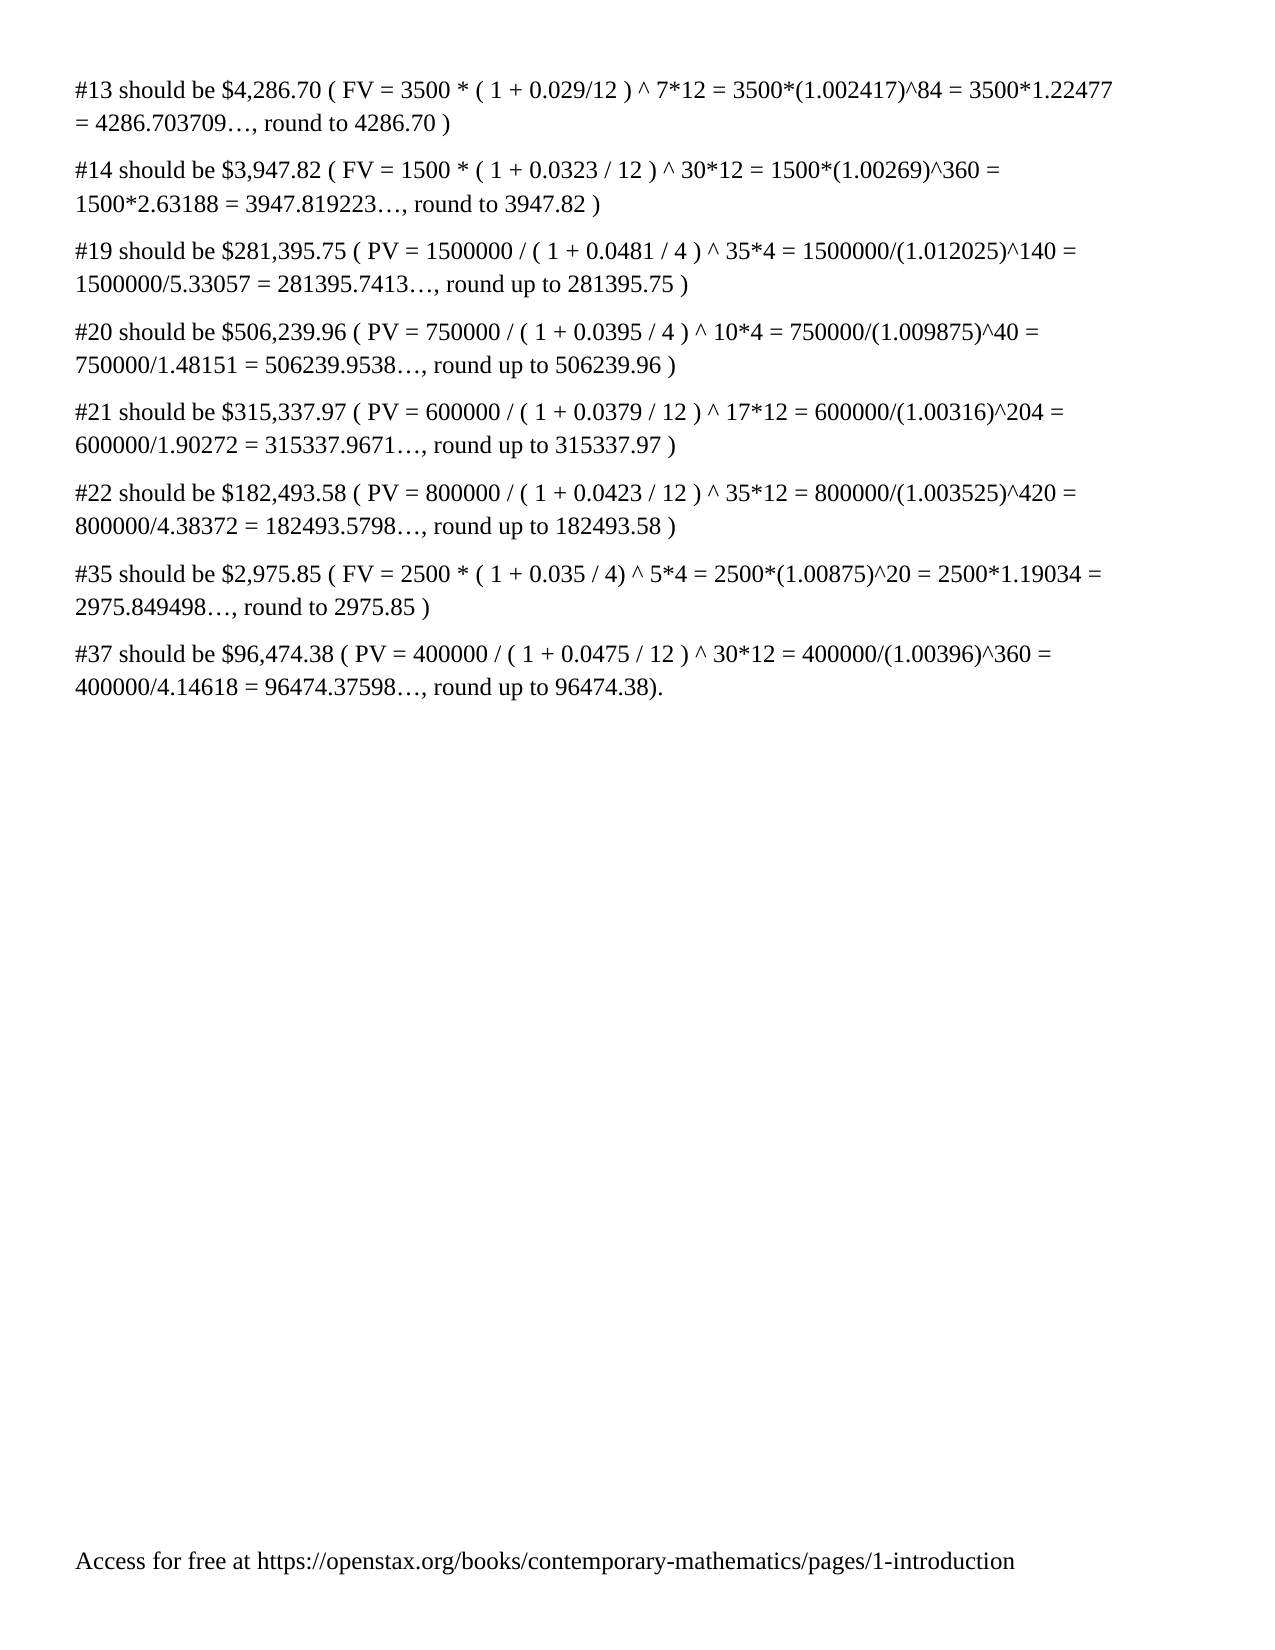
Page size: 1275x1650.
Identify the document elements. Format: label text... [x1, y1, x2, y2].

text #20 should be $506,239.96 ( PV = 750000 / ( 1 + 0.0395 / 4 ) ^ 10*4 = 750000/(1.009875)^40 = 750000/1.48151 = 506239.9538…, round up to 506239.96 ) [75, 317, 1125, 379]
text #13 should be $4,286.70 ( FV = 3500 * ( 1 + 0.029/12 ) ^ 7*12 = 3500*(1.002417)^84 = 3500*1.22477 = 4286.703709…, round to 4286.70 ) [75, 75, 1125, 137]
text #22 should be $182,493.58 ( PV = 800000 / ( 1 + 0.0423 / 12 ) ^ 35*12 = 800000/(1.003525)^420 = 800000/4.38372 = 182493.5798…, round up to 182493.58 ) [75, 478, 1125, 540]
text #37 should be $96,474.38 ( PV = 400000 / ( 1 + 0.0475 / 12 ) ^ 30*12 = 400000/(1.00396)^360 = 400000/4.14618 = 96474.37598…, round up to 96474.38). [75, 639, 1125, 701]
text #35 should be $2,975.85 ( FV = 2500 * ( 1 + 0.035 / 4) ^ 5*4 = 2500*(1.00875)^20 = 2500*1.19034 = 2975.849498…, round to 2975.85 ) [75, 559, 1125, 621]
text #21 should be $315,337.97 ( PV = 600000 / ( 1 + 0.0379 / 12 ) ^ 17*12 = 600000/(1.00316)^204 = 600000/1.90272 = 315337.9671…, round up to 315337.97 ) [75, 397, 1125, 459]
text #19 should be $281,395.75 ( PV = 1500000 / ( 1 + 0.0481 / 4 ) ^ 35*4 = 1500000/(1.012025)^140 = 1500000/5.33057 = 281395.7413…, round up to 281395.75 ) [75, 236, 1125, 298]
text #14 should be $3,947.82 ( FV = 1500 * ( 1 + 0.0323 / 12 ) ^ 30*12 = 1500*(1.00269)^360 = 1500*2.63188 = 3947.819223…, round to 3947.82 ) [75, 156, 1125, 217]
